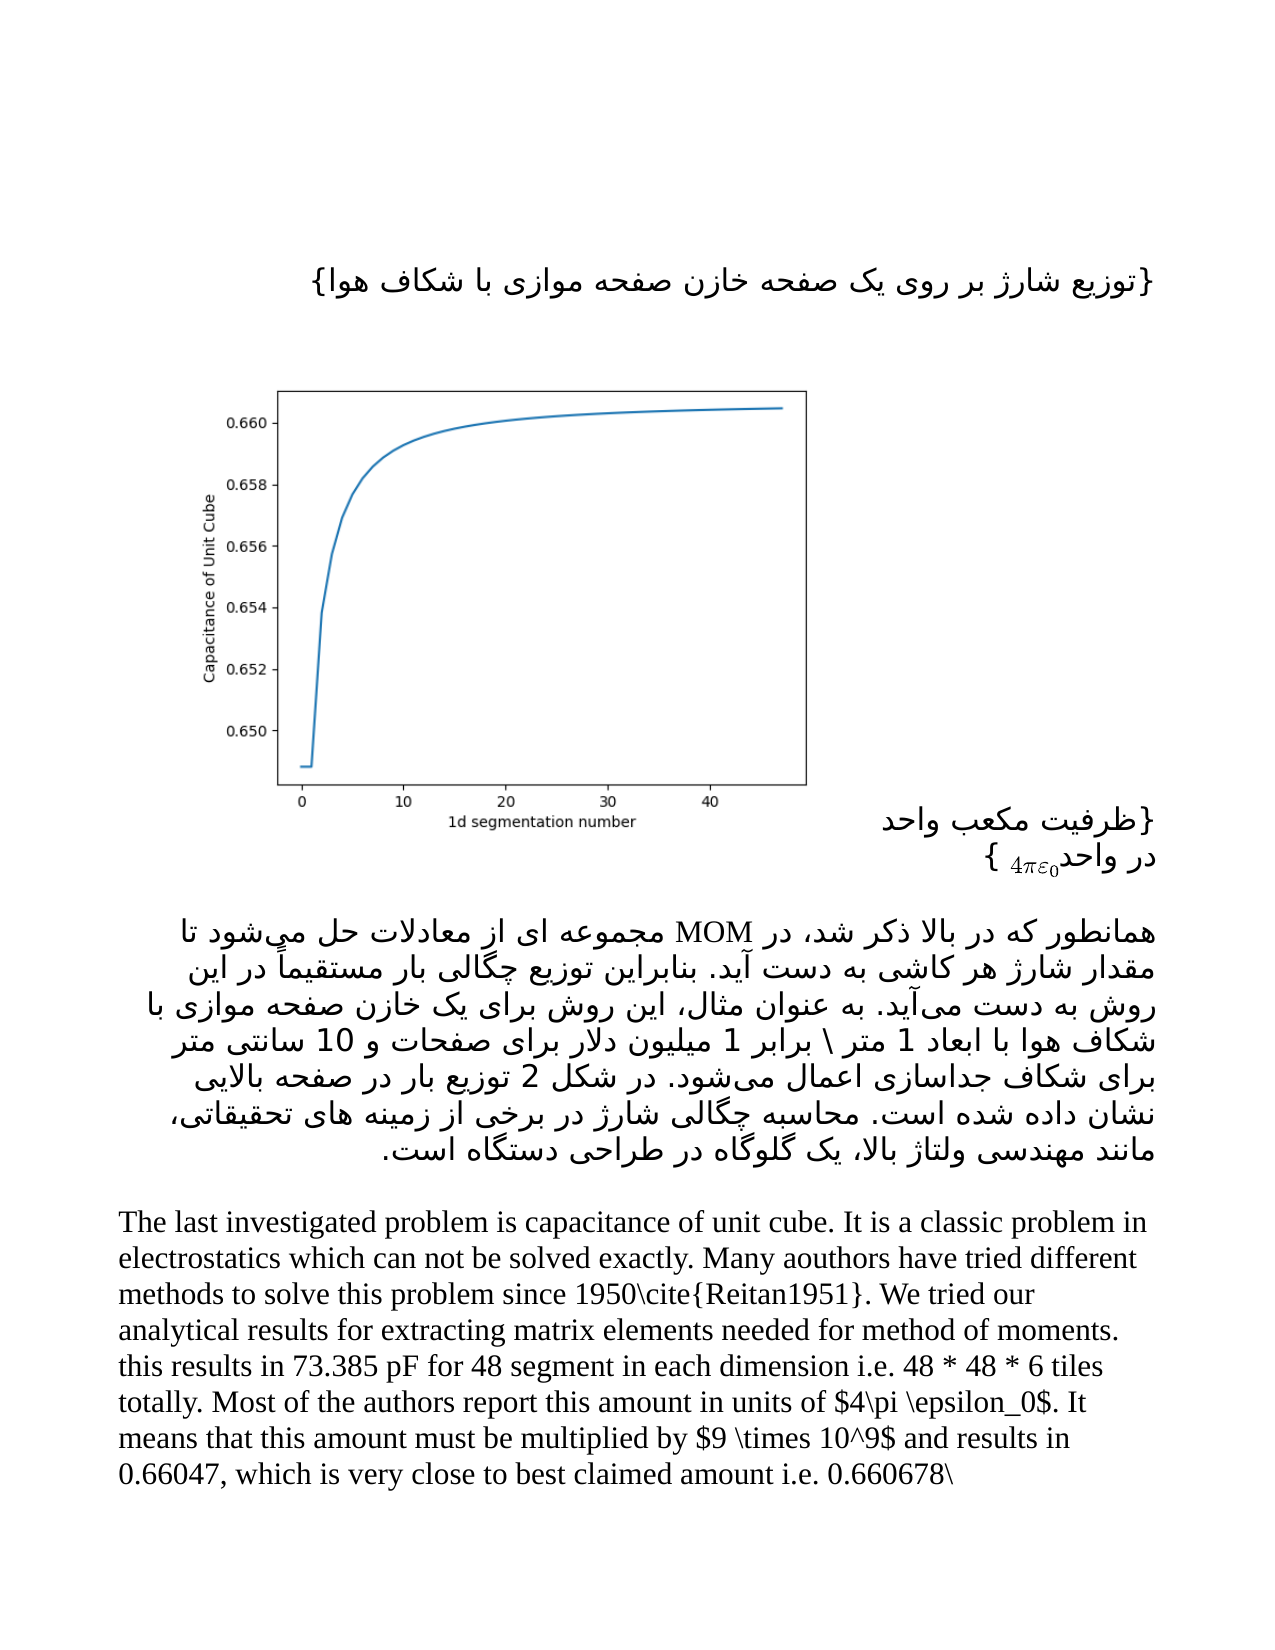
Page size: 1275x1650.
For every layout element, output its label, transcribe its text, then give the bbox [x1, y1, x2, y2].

text {ظرفیت مکعب واحد در واحد } [118, 801, 1157, 877]
text همانطور که در بالا ذکر شد، در MOM مجموعه ای از معادلات حل می‌شود تا مقدار شارژ هر کاشی به دست آید. بنابراین توزیع چگالی بار مستقیماً در این روش به دست می‌آید. به عنوان مثال، این روش برای یک خازن صفحه موازی با شکاف هوا با ابعاد 1 متر \ برابر 1 میلیون دلار برای صفحات و 10 سانتی متر برای شکاف جداسازی اعمال می‌شود. در شکل 2 توزیع بار در صفحه بالایی نشان داده شده است. محاسبه چگالی شارژ در برخی از زمینه های تحقیقاتی، مانند مهندسی ولتاژ بالا، یک گلوگاه در طراحی دستگاه است. [118, 913, 1157, 1168]
text The last investigated problem is capacitance of unit cube. It is a classic problem in electrostatics which can not be solved exactly. Many aouthors have tried different methods to solve this problem since 1950\cite{Reitan1951}. We tried our analytical results for extracting matrix elements needed for method of moments. this results in 73.385 pF for 48 segment in each dimension i.e. 48 * 48 * 6 tiles totally. Most of the authors report this amount in units of $4\pi \epsilon_0$. It means that this amount must be multiplied by $9 \times 10^9$ and results in 0.66047, which is very close to best claimed amount i.e. 0.660678\ [118, 1204, 1157, 1491]
picture [192, 330, 874, 841]
text {توزیع شارژ بر روی یک صفحه خازن صفحه موازی با شکاف هوا} [118, 262, 1157, 298]
